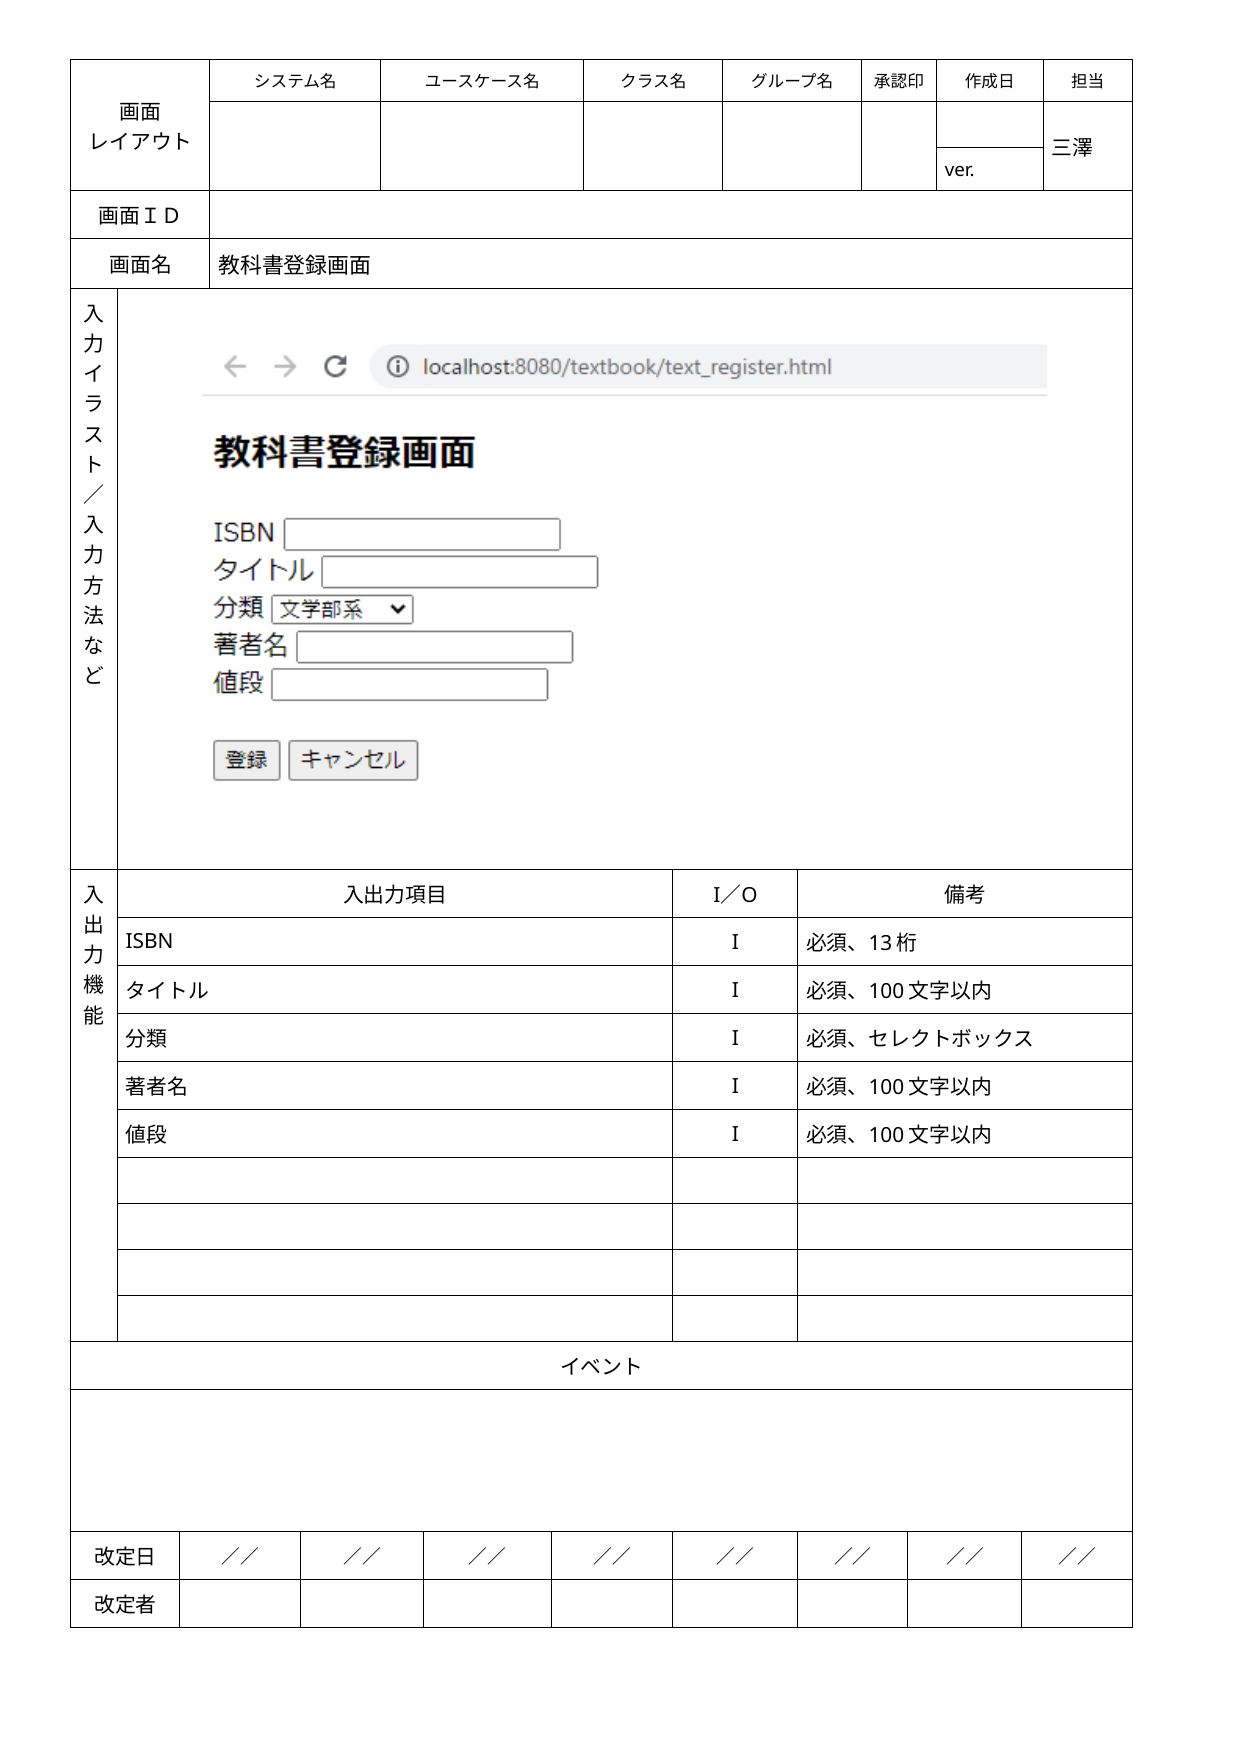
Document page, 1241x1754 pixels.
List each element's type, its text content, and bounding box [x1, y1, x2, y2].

table_cell [118, 1296, 672, 1341]
table_cell 必須、100文字以内 [798, 1062, 1132, 1109]
table_cell ／／ [1022, 1532, 1132, 1579]
table_cell 改定者 [71, 1580, 179, 1627]
table_header 画面 レイアウト [71, 60, 209, 190]
table_cell [673, 1204, 797, 1249]
table_cell 入力イラスト／入力方法など [71, 289, 117, 869]
table_cell 必須、セレクトボックス [798, 1014, 1132, 1061]
table_cell 三澤 [1044, 102, 1132, 190]
table_header ユースケース名 [381, 60, 583, 101]
table_cell イベント [71, 1342, 1132, 1389]
table_cell 分類 [118, 1014, 672, 1061]
table_cell 入出力項目 [118, 870, 672, 917]
table_header 担当 [1044, 60, 1132, 101]
table_cell ／／ [552, 1532, 672, 1579]
table_cell [424, 1580, 551, 1627]
table_cell タイトル [118, 966, 672, 1013]
table_cell I [673, 966, 797, 1013]
table_cell 値段 [118, 1110, 672, 1157]
table_cell 備考 [798, 870, 1132, 917]
table_cell [180, 1580, 300, 1627]
table_cell [552, 1580, 672, 1627]
table_cell [862, 102, 936, 190]
table_cell 著者名 [118, 1062, 672, 1109]
table_header 作成日 [937, 60, 1043, 101]
table_header システム名 [210, 60, 380, 101]
table_cell [301, 1580, 423, 1627]
table_cell ISBN [118, 918, 672, 965]
table_cell [1022, 1580, 1132, 1627]
table_cell ／／ [301, 1532, 423, 1579]
table_cell 画面ＩＤ [71, 191, 209, 238]
table_cell 必須、100文字以内 [798, 1110, 1132, 1157]
table_cell [937, 102, 1043, 147]
table_cell 教科書登録画面 [210, 239, 1132, 288]
table_cell I [673, 918, 797, 965]
table_cell [118, 1204, 672, 1249]
table_cell 入出力機能 [71, 870, 117, 1341]
table_cell [673, 1580, 797, 1627]
table_cell [210, 191, 1132, 238]
table_cell [908, 1580, 1021, 1627]
table_cell I [673, 1110, 797, 1157]
table_cell [723, 102, 861, 190]
table_cell ／／ [798, 1532, 907, 1579]
table_cell [798, 1580, 907, 1627]
table_cell [381, 102, 583, 190]
table_cell [673, 1158, 797, 1203]
table_cell ／／ [673, 1532, 797, 1579]
table_cell [798, 1158, 1132, 1203]
table_cell 必須、13桁 [798, 918, 1132, 965]
table_cell [71, 1390, 1132, 1531]
table_cell I／O [673, 870, 797, 917]
table_cell ver. [937, 148, 1043, 190]
table_cell [118, 1250, 672, 1295]
table_cell I [673, 1062, 797, 1109]
table_cell I [673, 1014, 797, 1061]
table_header 承認印 [862, 60, 936, 101]
table_cell [584, 102, 722, 190]
table_cell [118, 1158, 672, 1203]
table_cell [798, 1296, 1132, 1341]
table_cell 改定日 [71, 1532, 179, 1579]
table_cell [798, 1250, 1132, 1295]
table_cell ／／ [908, 1532, 1021, 1579]
table_cell [798, 1204, 1132, 1249]
table_cell [118, 289, 1132, 869]
table_cell [673, 1250, 797, 1295]
table_cell [210, 102, 380, 190]
table_cell ／／ [180, 1532, 300, 1579]
picture [201, 340, 1048, 817]
table_cell 必須、100文字以内 [798, 966, 1132, 1013]
table_cell 画面名 [71, 239, 209, 288]
table_header グループ名 [723, 60, 861, 101]
table_cell [673, 1296, 797, 1341]
table_cell ／／ [424, 1532, 551, 1579]
table_header クラス名 [584, 60, 722, 101]
